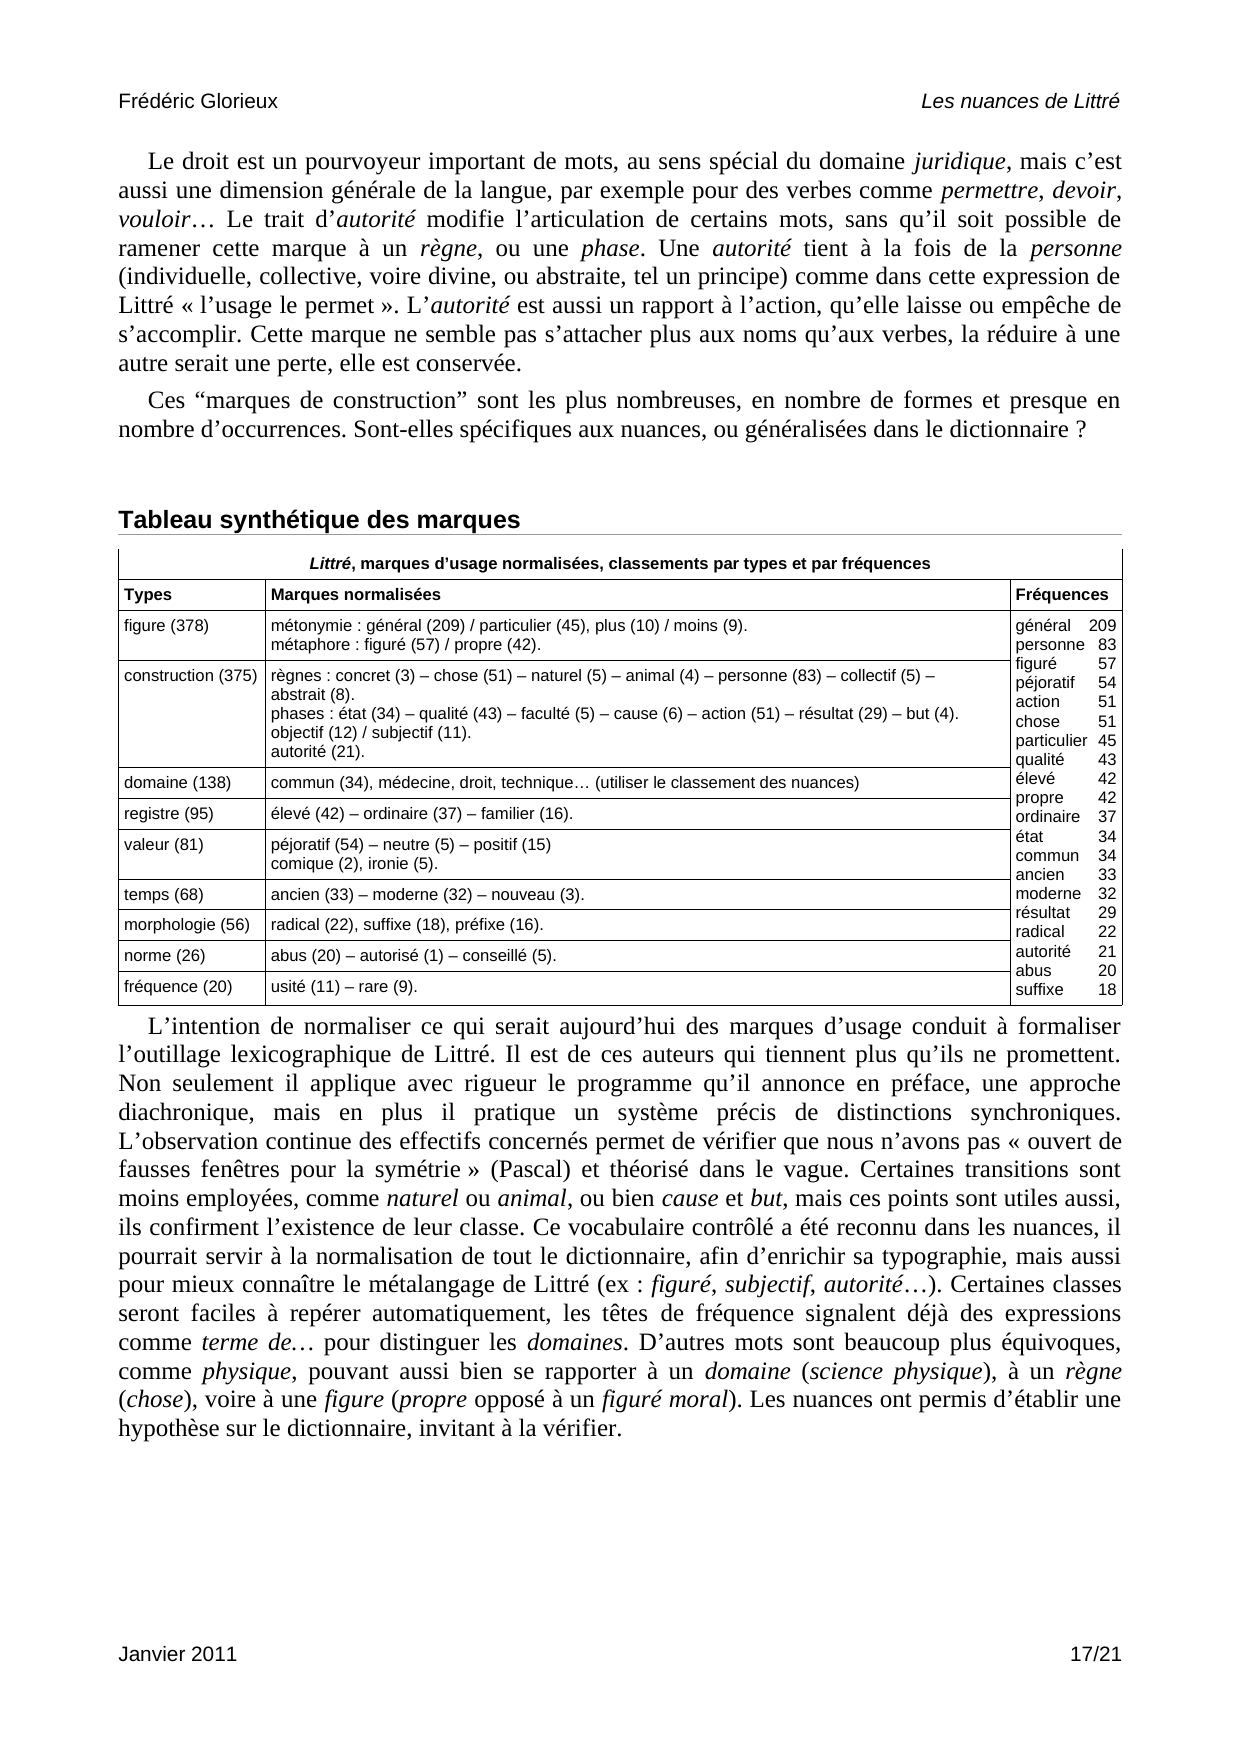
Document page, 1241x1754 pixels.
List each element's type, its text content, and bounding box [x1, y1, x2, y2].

table_cell valeur (81) [119, 830, 265, 878]
table_header Littré, marques d’usage normalisées, classements par types et par fréquences [119, 549, 1122, 579]
table_cell domaine (138) [119, 768, 265, 798]
table_cell général 209 personne 83 figuré 57 péjoratif 54 action 51 chose 51 particulier 45 qualité 43 élevé 42 propre 42 ordinaire 37 état 34 commun 34 ancien 33 moderne 32 résultat 29 radical 22 autorité 21 abus 20 suffixe 18 [1011, 611, 1122, 1005]
table_cell morphologie (56) [119, 910, 265, 940]
table_cell fréquence (20) [119, 972, 265, 1005]
table_cell usité (11) – rare (9). [266, 972, 1010, 1005]
text L’intention de normaliser ce qui serait aujourd’hui des marques d’usage conduit à formaliser l’outillage lexicographique de Littré. Il est de ces auteurs qui tiennent plus qu’ils ne promettent. Non seulement il applique avec rigueur le programme qu’il annonce en préface, une approche diachronique, mais en plus il pratique un système précis de distinctions synchroniques. L’observation continue des effectifs concernés permet de vérifier que nous n’avons pas « ouvert de fausses fenêtres pour la symétrie » (Pascal) et théorisé dans le vague. Certaines transitions sont moins employées, comme naturel ou animal, ou bien cause et but, mais ces points sont utiles aussi, ils confirment l’existence de leur classe. Ce vocabulaire contrôlé a été reconnu dans les nuances, il pourrait servir à la normalisation de tout le dictionnaire, afin d’enrichir sa typographie, mais aussi pour mieux connaître le métalangage de Littré (ex : figuré, subjectif, autorité…). Certaines classes seront faciles à repérer automatiquement, les têtes de fréquence signalent déjà des expressions comme terme de… pour distinguer les domaines. D’autres mots sont beaucoup plus équivoques, comme physique, pouvant aussi bien se rapporter à un domaine (science physique), à un règne (chose), voire à une figure (propre opposé à un figuré moral). Les nuances ont permis d’établir une hypothèse sur le dictionnaire, invitant à la vérifier. [118, 1011, 1122, 1442]
table_cell radical (22), suffixe (18), préfixe (16). [266, 910, 1010, 940]
table_cell ancien (33) – moderne (32) – nouveau (3). [266, 880, 1010, 909]
text Le droit est un pourvoyeur important de mots, au sens spécial du domaine juridique, mais c’est aussi une dimension générale de la langue, par exemple pour des verbes comme permettre, devoir, vouloir… Le trait d’autorité modifie l’articulation de certains mots, sans qu’il soit possible de ramener cette marque à un règne, ou une phase. Une autorité tient à la fois de la personne (individuelle, collective, voire divine, ou abstraite, tel un principe) comme dans cette expression de Littré « l’usage le permet ». L’autorité est aussi un rapport à l’action, qu’elle laisse ou empêche de s’accomplir. Cette marque ne semble pas s’attacher plus aux noms qu’aux verbes, la réduire à une autre serait une perte, elle est conservée. [118, 146, 1122, 376]
table_cell construction (375) [119, 661, 265, 767]
subtitle Tableau synthétique des marques [118, 505, 1122, 534]
table_cell Fréquences [1011, 580, 1122, 610]
table_cell norme (26) [119, 941, 265, 971]
table_cell abus (20) – autorisé (1) – conseillé (5). [266, 941, 1010, 971]
table_cell Marques normalisées [266, 580, 1010, 610]
table_cell péjoratif (54) – neutre (5) – positif (15) comique (2), ironie (5). [266, 830, 1010, 878]
table_cell registre (95) [119, 799, 265, 828]
table_cell Types [119, 580, 265, 610]
table_cell commun (34), médecine, droit, technique… (utiliser le classement des nuances) [266, 768, 1010, 798]
table_cell métonymie : général (209) / particulier (45), plus (10) / moins (9). métaphore : figuré (57) / propre (42). [266, 611, 1010, 660]
table_cell règnes : concret (3) – chose (51) – naturel (5) – animal (4) – personne (83) – collectif (5) – abstrait (8). phases : état (34) – qualité (43) – faculté (5) – cause (6) – action (51) – résultat (29) – but (4). objectif (12) / subjectif (11). autorité (21). [266, 661, 1010, 767]
text Ces “marques de construction” sont les plus nombreuses, en nombre de formes et presque en nombre d’occurrences. Sont-elles spécifiques aux nuances, ou généralisées dans le dictionnaire ? [118, 385, 1122, 443]
table_cell temps (68) [119, 880, 265, 909]
table_cell élevé (42) – ordinaire (37) – familier (16). [266, 799, 1010, 828]
table_cell figure (378) [119, 611, 265, 660]
